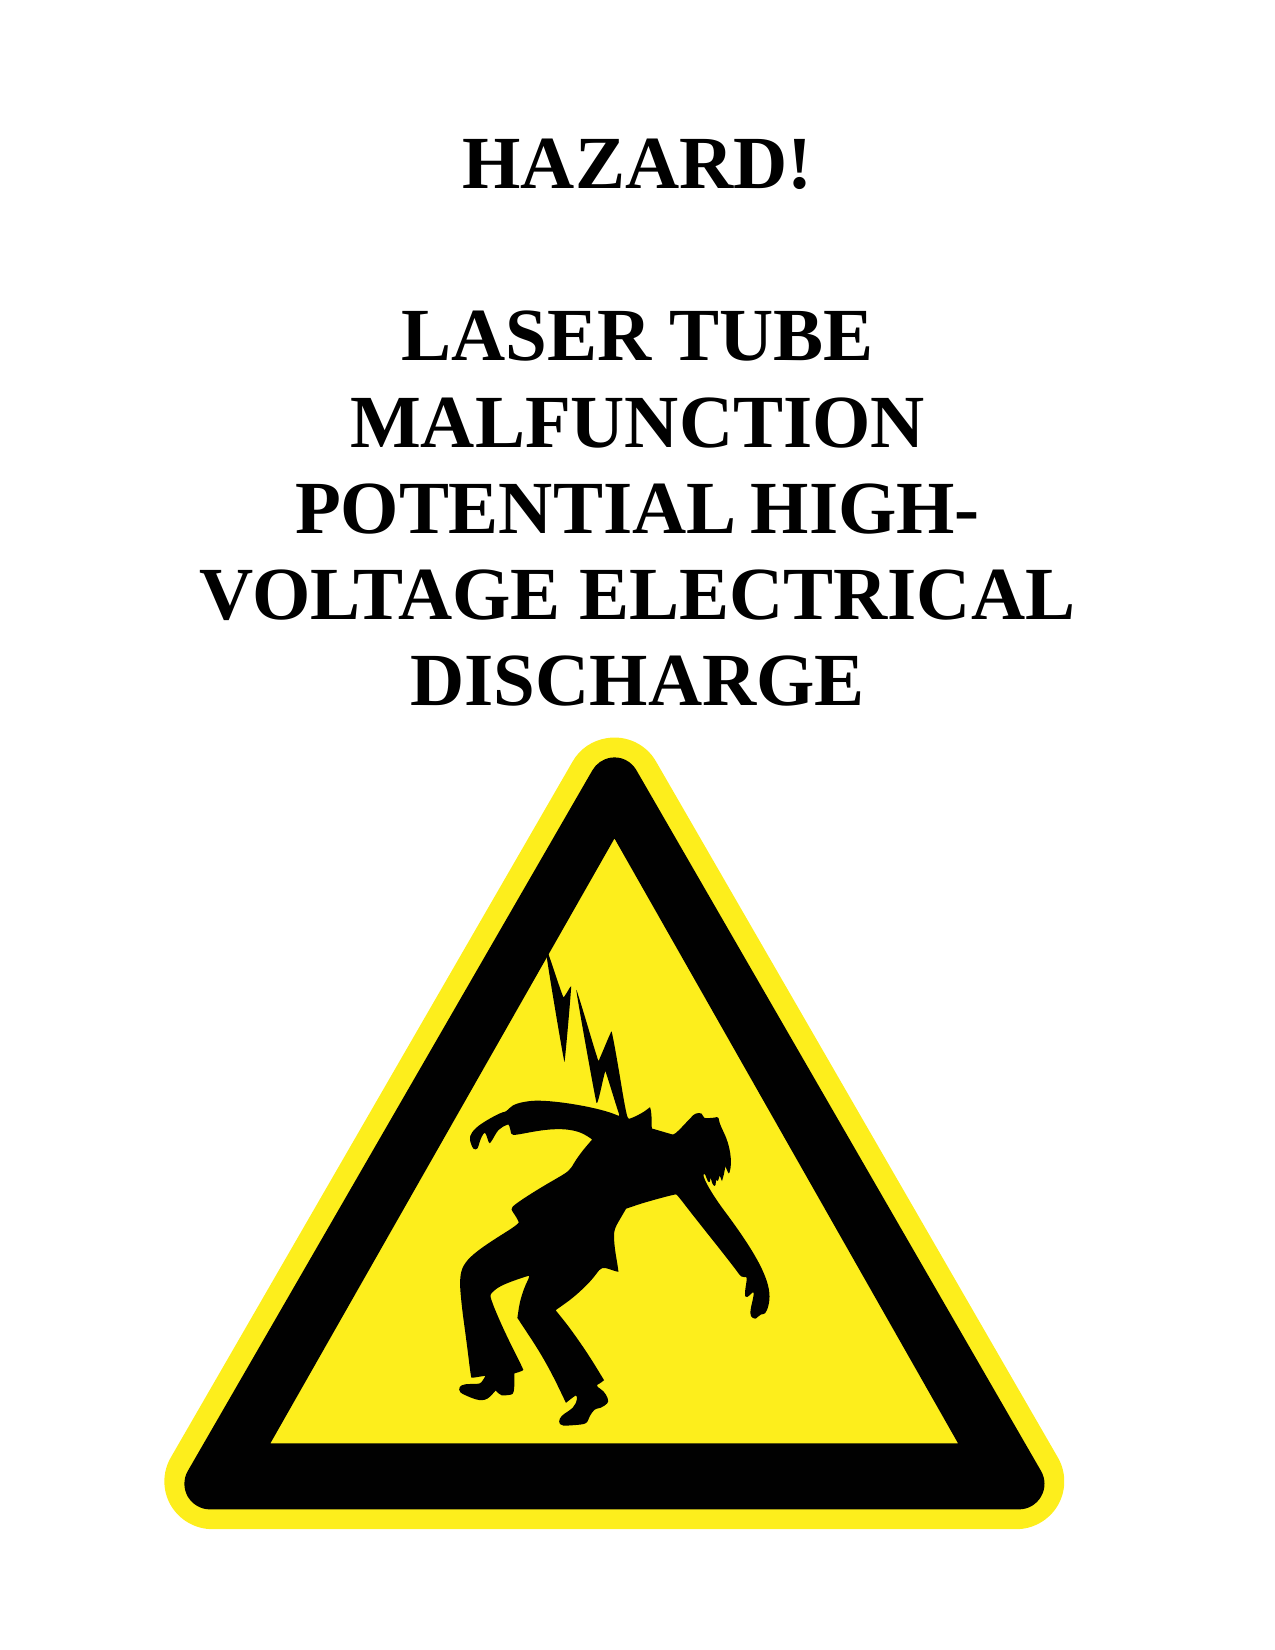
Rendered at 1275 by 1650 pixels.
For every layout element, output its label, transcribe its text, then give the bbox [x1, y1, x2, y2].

text POTENTIAL HIGH-VOLTAGE ELECTRICAL DISCHARGE [118, 463, 1157, 722]
text HAZARD! [118, 118, 1157, 204]
text LASER TUBE MALFUNCTION [118, 291, 1157, 463]
